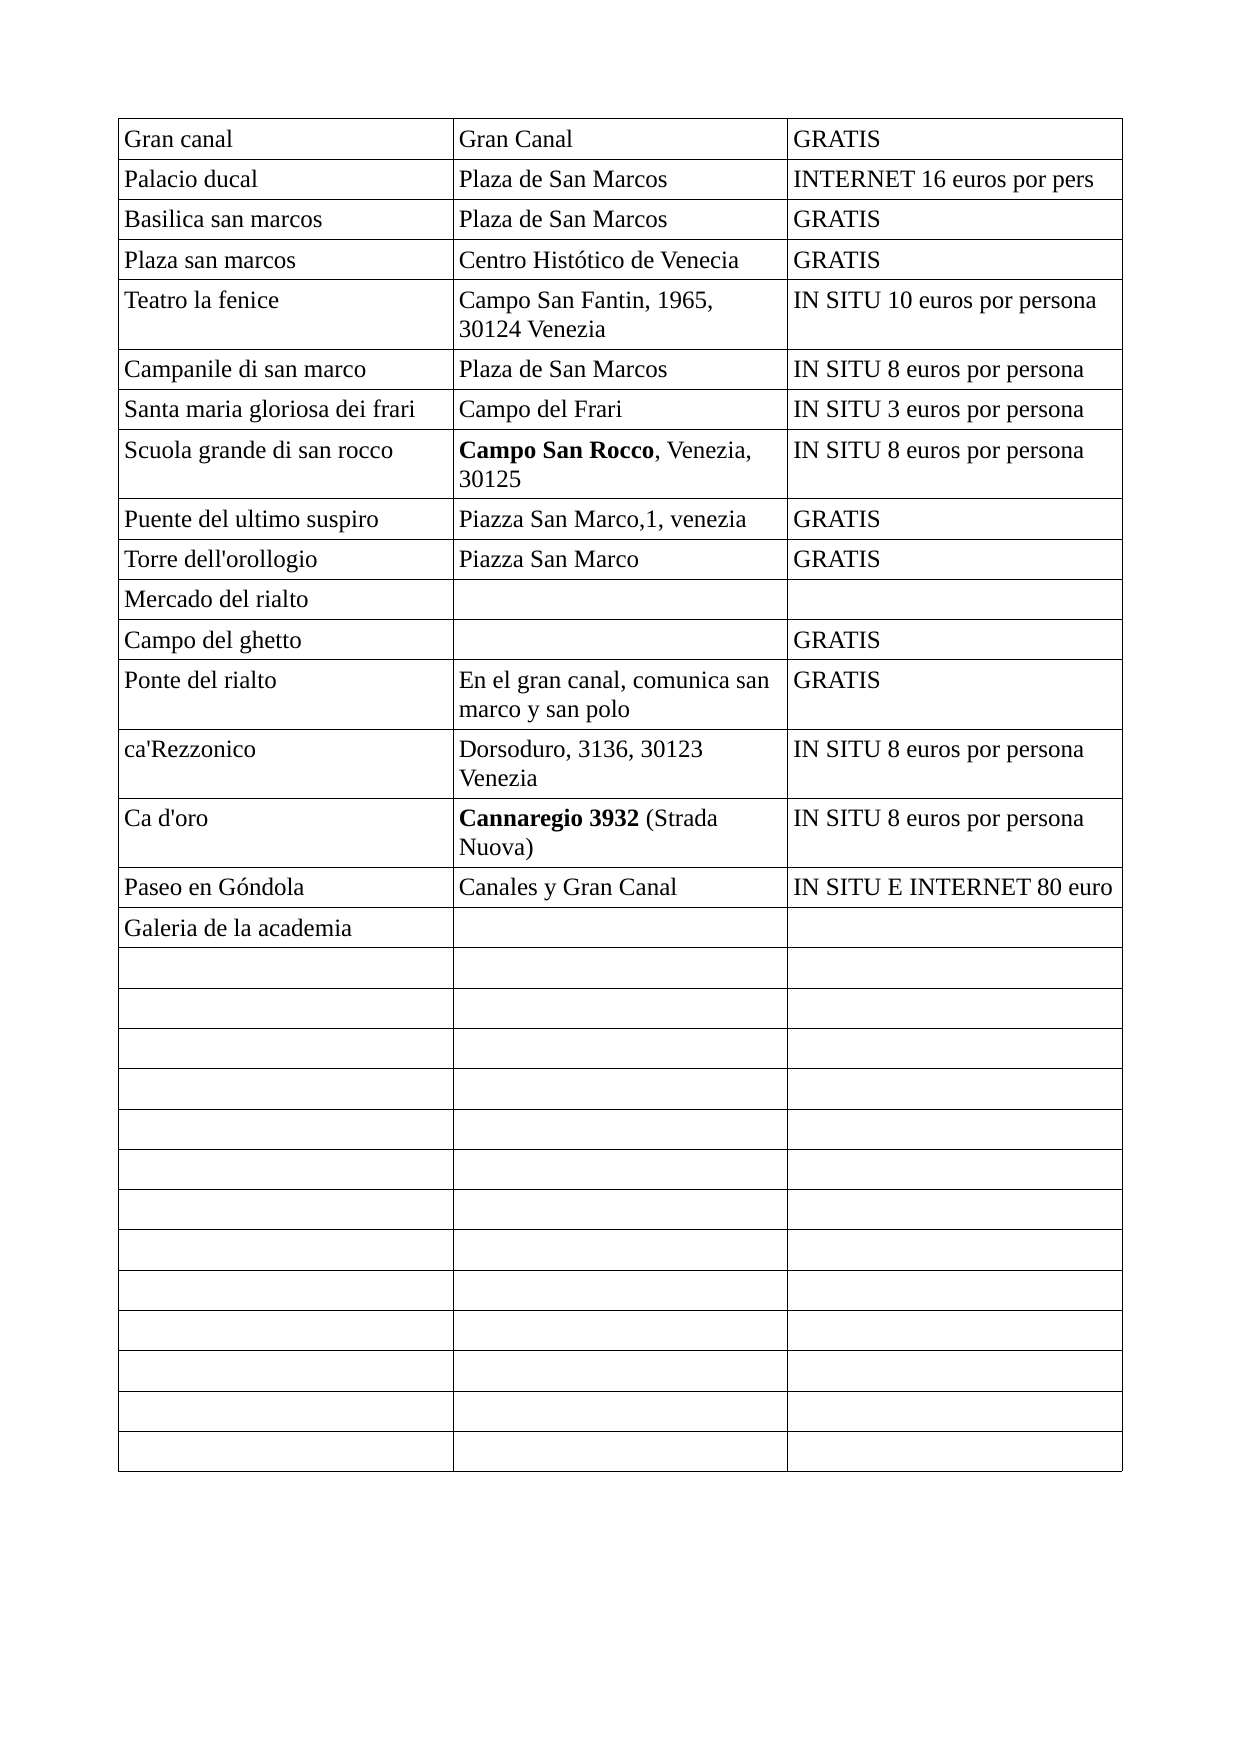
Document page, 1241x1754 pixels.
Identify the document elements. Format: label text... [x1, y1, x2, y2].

table_header Gran canal [119, 119, 453, 158]
table_cell [454, 1069, 787, 1108]
table_header Gran Canal [454, 119, 787, 158]
table_cell Teatro la fenice [119, 280, 453, 348]
table_cell IN SITU 3 euros por persona [788, 390, 1122, 429]
table_cell [788, 1392, 1122, 1431]
table_cell [454, 1351, 787, 1391]
table_cell [119, 1029, 453, 1068]
table_cell Ponte del rialto [119, 660, 453, 728]
table_cell Basilica san marcos [119, 200, 453, 239]
table_cell GRATIS [788, 540, 1122, 579]
table_cell Campo del ghetto [119, 620, 453, 659]
table_cell [788, 908, 1122, 947]
table_cell [788, 1271, 1122, 1310]
table_cell ca'Rezzonico [119, 730, 453, 797]
table_cell [788, 1311, 1122, 1350]
table_cell GRATIS [788, 499, 1122, 538]
table_cell Piazza San Marco,1, venezia [454, 499, 787, 538]
table_cell Santa maria gloriosa dei frari [119, 390, 453, 429]
table_cell Palacio ducal [119, 160, 453, 199]
table_cell Ca d'oro [119, 799, 453, 867]
table_cell [788, 1110, 1122, 1149]
table_cell [454, 989, 787, 1028]
table_cell En el gran canal, comunica san marco y san polo [454, 660, 787, 728]
table_cell INTERNET 16 euros por pers [788, 160, 1122, 199]
table_cell Cannaregio 3932 (Strada Nuova) [454, 799, 787, 867]
table_cell Galeria de la academia [119, 908, 453, 947]
table_cell [119, 1351, 453, 1391]
table_cell GRATIS [788, 620, 1122, 659]
table_cell Campo San Fantin, 1965, 30124 Venezia [454, 280, 787, 348]
table_cell Mercado del rialto [119, 580, 453, 619]
table_cell Plaza san marcos [119, 240, 453, 279]
table_cell IN SITU 10 euros por persona [788, 280, 1122, 348]
table_cell IN SITU 8 euros por persona [788, 350, 1122, 389]
table_cell [119, 1432, 453, 1471]
table_cell GRATIS [788, 200, 1122, 239]
table_cell [788, 1150, 1122, 1189]
table_cell GRATIS [788, 660, 1122, 728]
table_cell [119, 1069, 453, 1108]
table_cell [454, 580, 787, 619]
table_cell Campo del Frari [454, 390, 787, 429]
table_cell Campo San Rocco, Venezia, 30125 [454, 430, 787, 498]
table_cell [119, 1392, 453, 1431]
table_cell IN SITU E INTERNET 80 euro [788, 868, 1122, 907]
table_cell IN SITU 8 euros por persona [788, 430, 1122, 498]
table_cell [454, 1271, 787, 1310]
table_cell [119, 1271, 453, 1310]
table_cell [454, 908, 787, 947]
table_cell [119, 1190, 453, 1229]
table_cell [119, 989, 453, 1028]
table_cell [119, 1110, 453, 1149]
table_cell Scuola grande di san rocco [119, 430, 453, 498]
table_cell [119, 1150, 453, 1189]
table_cell [454, 1432, 787, 1471]
table_cell Plaza de San Marcos [454, 200, 787, 239]
table_cell Torre dell'orollogio [119, 540, 453, 579]
table_header GRATIS [788, 119, 1122, 158]
table_cell GRATIS [788, 240, 1122, 279]
table_cell IN SITU 8 euros por persona [788, 799, 1122, 867]
table_cell [788, 1069, 1122, 1108]
table_cell Centro Histótico de Venecia [454, 240, 787, 279]
table_cell Puente del ultimo suspiro [119, 499, 453, 538]
table_cell Piazza San Marco [454, 540, 787, 579]
table_cell IN SITU 8 euros por persona [788, 730, 1122, 797]
table_cell [454, 1029, 787, 1068]
table_cell [119, 1311, 453, 1350]
table_cell Campanile di san marco [119, 350, 453, 389]
table_cell [788, 948, 1122, 987]
table_cell [454, 620, 787, 659]
table_cell [788, 1351, 1122, 1391]
table_cell Paseo en Góndola [119, 868, 453, 907]
table_cell [454, 1392, 787, 1431]
table_cell [119, 1230, 453, 1270]
table_cell [788, 580, 1122, 619]
table_cell [454, 1311, 787, 1350]
table_cell [454, 1230, 787, 1270]
table_cell Canales y Gran Canal [454, 868, 787, 907]
table_cell [454, 948, 787, 987]
table_cell [788, 1029, 1122, 1068]
table_cell [788, 1190, 1122, 1229]
table_cell Plaza de San Marcos [454, 350, 787, 389]
table_cell [788, 1432, 1122, 1471]
table_cell Dorsoduro, 3136, 30123 Venezia [454, 730, 787, 797]
table_cell [788, 989, 1122, 1028]
table_cell [788, 1230, 1122, 1270]
table_cell [454, 1150, 787, 1189]
table_cell [454, 1110, 787, 1149]
table_cell Plaza de San Marcos [454, 160, 787, 199]
table_cell [454, 1190, 787, 1229]
table_cell [119, 948, 453, 987]
